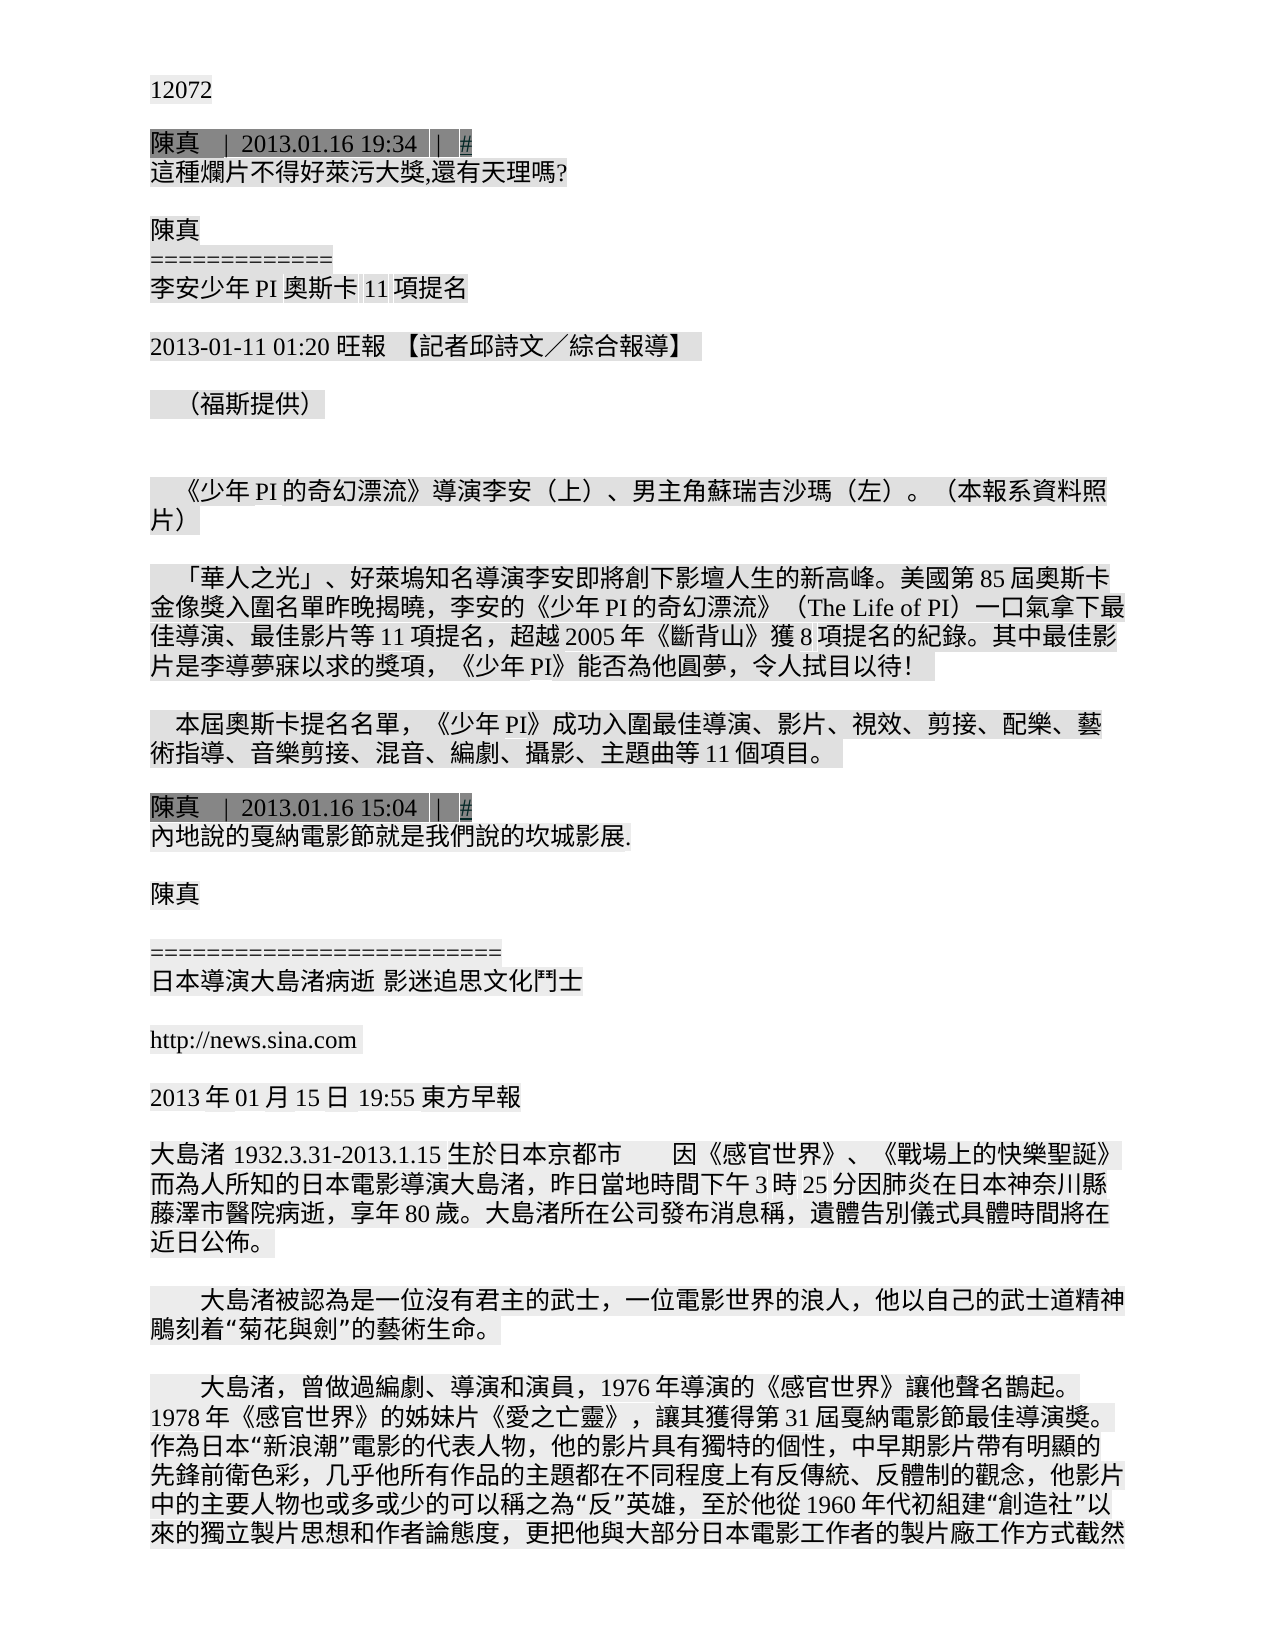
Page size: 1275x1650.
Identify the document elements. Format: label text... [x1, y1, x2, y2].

text 陳真 | 2013.01.16 19:34 | # [150, 129, 1125, 158]
text Samer Issawi 絕食至今已達176天！ 轉自 http://www.facebook.com/abdullahintw/posts/325941667510859 (1月12日) 【BBC漠視巴勒斯坦人絕食抗議的消息】 在以色列監獄的巴勒斯坦囚犯，其中一位Samer Issawi已經進行將近170天絕食抗議活動。過去到現在許多巴勒斯坦人在未經過審判程序之下，遭到以色列逮捕囚禁。 去年4月，超過2000名巴勒斯坦囚犯發起聯合絕食抗議活動，要求以色列改善巴人囚犯的人權措施，然而BBC漠視這則新聞，卻在同個期間報導烏克蘭政治人物Yulia Tymoshenko絕食消息，以及中國維權律師陳光誠的新聞，直到大規模絕食抗議的第四周之後，BCC才報導這起巴人絕食抗議新聞。 BBC的新聞主編Helen Boaden表示，巴勒斯坦人的絕食抗議必須要達到相關規定，才會有報導價值，如絕食者的生命陷入危險，但巴人的絕食者尚未達到這個條件。然而事實上，現在的Samer Issawi已經瀕臨死亡邊緣，而且以色列在未經法律審判之下，擅自逮捕多位巴勒斯坦人的事實，卻不受BBC所關注。 事實上，BBC對絕食抗議報導採取雙重標準，去年，烏克蘭政治人物與巴林異議人士Abdulhadi al-Khawaja的絕食活動，反而受到BBC大幅報導，但這些絕食者卻沒達到BBC主編的陷入生命危險的報導標準。 有關BBC如何漠視巴人絕食抗議活動以及採取雙重標準的報導分析，請見此連結。 http://electronicintifada.net/content/bbcs-cruel-excuses-ignoring-palestinian-hunger-strikes/12072 [150, 75, 1125, 104]
text 內地說的戛納電影節就是我們說的坎城影展. 陳真 ========================= 日本導演大島渚病逝 影迷追思文化鬥士 http://news.sina.com 2013年01月15日 19:55 東方早報 大島渚 1932.3.31-2013.1.15 生於日本京都市 因《感官世界》、《戰場上的快樂聖誕》而為人所知的日本電影導演大島渚，昨日當地時間下午3時25分因肺炎在日本神奈川縣藤澤市醫院病逝，享年80歲。大島渚所在公司發布消息稱，遺體告別儀式具體時間將在近日公佈。 大島渚被認為是一位沒有君主的武士，一位電影世界的浪人，他以自己的武士道精神鵰刻着“菊花與劍”的藝術生命。 大島渚，曾做過編劇、導演和演員，1976年導演的《感官世界》讓他聲名鵲起。1978年《感官世界》的姊妹片《愛之亡靈》，讓其獲得第31屆戛納電影節最佳導演奬。作為日本“新浪潮”電影的代表人物，他的影片具有獨特的個性，中早期影片帶有明顯的先鋒前衛色彩，几乎他所有作品的主題都在不同程度上有反傳統、反體制的觀念，他影片中的主要人物也或多或少的可以稱之為“反”英雄，至於他從1960年代初組建“創造社”以來的獨立製片思想和作者論態度，更把他與大部分日本電影工作者的製片廠工作方式截然分開。 大島渚，1932年3月31日生於京都，父親在漁場任職。大島渚6歲時，父親去世。大島渚在童年大量閲讀了父親留下的共産黨、社會黨書籍，和其他的大量詩歌文學作品。中學時代，已厭倦孤單閲讀的大島渚開始熱衷棒球運動，並開始創作詩歌和小說。 1950年，大島渚進入了京都大學法學部學習。京都大學是他一直希望考取的，這是因為他曾看過的一部影片，推崇了京都大學一名教授的進步言論。然而，大島渚並沒有在自己選中的法學部找到理想，於是他開始熱心學運，先后擔任過京都大學學生副主席，京都大學學生聯盟主席。1951年，日本天皇訪問學校時，大島渚和他的同學被禁止公開提問和回答問題，於是，他們公開張貼大字報，要求天皇不要再神化自己，這次“天皇事件”直接導致了學生聯盟的解散。1953年時，該組織又成立了一次，大島渚成了公認的領袖。后來發生了大規模的遊行，引來警察的干預，學生運動也在事實上徹底失敗了。 這些大學時期的學運活動失敗的經歷，使得大島渚開始更深層次地思考社會形勢、政治局勢、學生運動等問題，對大島渚后來的電影創作産生了很大影響。1954年，大島渚大學畢業進入社會。由於他的學運經歷，他被認為是“赤色分子”，無法得到工作。這一年大島渚考入松竹公司大船製片廠工作，直到進入松竹公司時，他對電影還几乎是一無所知。 在1959年前后，松竹公司出於電影業的趨勢，被迫起用新人導演，寫過大量劇本的大島渚在27歲時就破格晉升為導演，開始了自己的創作生涯。第一部影片《愛與希望的街》就是大島渚自己的劇本，雖然這部處女作和他成熟時期的代表作品還有距離，但已經充分顯示出今后大島渚作品中風格、主題、人物等主要元素的大致輪廓。 雖然大島渚在影片的主題和情節處理上和松竹公司有着極大的分歧，但由於其處女作在社會上取得很大的反響，大島渚又得到第二次機會，執導《青春殘酷物語》。這部影片把大島渚真正推到日本電影新浪潮的最前沿，奠定了大島渚作為成功新人導演的影壇地位。大島渚在影片中關注的正是當時年輕人面對社會、青春、學運的觀念和心態，拍攝手法雖然沒有同時期法國的《筋疲力盡》那樣具有徹底的顛覆性，但也在普通技法的基礎上大膽應用前衛手段，是當時日本影壇的一大創舉。 在短暫的成功之后不久，公司鑒於其他很多新人作品商業上的不成功，陸續停止了新人導演的繼續創作。大島渚也因為《日本的夜與霧》上映時發生的日本社會黨委員長被刺的政治事件受到牽連，而被公司停止了創作。一怒之下，大島渚約集一批同事集體退出松竹公司，成立獨立製片的“創造社”。之后的幾年大島渚以驚人的創作力完成了自己的許多傑作，直到讓他聲名鵲起的1976年的《感官世界》的上映。《感官世界》是一部以性愛為題材、情節和劇作結構以及人物性格都相對簡單的影片，但同時又是一部公認的嚴肅的作品。 到1973年大島渚解散創造社，這個一直在艱難中掙扎的創作組織共拍攝了23部電影，大島渚以驚人的創作力完成了自己的許多傑作：大江健三郎小說改編的《飼育》、關於戰后民主思想運動和“性的惡魔”的《白晝的惡魔》、卡夫卡式的描寫在日朝鮮人的黑色幽默影片《絞刑》等故事長片，以及《被遺忘的皇軍》、《大東亞戰爭》、《毛澤東》等一大批電影電視紀錄片。 在艱難的獨立製片過程中，大島渚還開創了“1000萬日元電影”的極低成本的製作模式，並創作出幾部極為出色的“示範之作”。 1970年代以后，大島渚在拍攝了大量在日朝鮮人題材的電影電視作品之后，對女性題材産生了很大興趣。女性，在日本一直是第二性的概念，和當時地位低下的在日朝鮮人有着相似的社會地位。大島渚在1973年就作為一檔著名的女性早間電視節目主持人製作了一批採訪節目。同這些被採訪女人的接觸，形成了大島渚這一段時期對女性題材的敏感，也為日后《感官世界》、《愛之亡靈》等片的女性主義立場奠定基礎。 1973年，法國製片人德曼提出要為大島渚製作國際影片，大島渚考慮到“創造社”時期作品受到成本限制的窘態，同時也是為了達到創作上的更加“自由”，答應了這一要求。從此，大島渚本已在國際上贏得承認的地位更加穩固。兩人合作的第一部影片就是著名的《感官世界》，影片以熱烈的性交場面和性虐待觀念描寫了阿部定殺死情人的真實案件，從而轟動世界影壇。1978年，大島渚乘勝追擊，完成又一部探討性欲與愛情的狂放之作《愛之亡靈》，兩部性愛影片為大島渚奠定世界級大導演的地位。兩部姊妹篇雖然都以性交場面聞名，但其中不時散髮出死亡氣息而演變成壯烈儀式的性愛氛圍卻不是紙上談兵所能感悟的。 1980年代，大島渚先后完成講述戰爭、同性愛，以及反思日本戰爭精神的《戰場上的快樂聖誕》和涉及人、猿感情的“法國電影”《馬克斯，我的愛》，都是極具爭議性的著名作品。1996年的一次中風几乎使他癱瘓，雖然1991年他艱難地拍出了一部《京都，母親之城》，但嚴重的疾病几乎不允許這位傑出的導演再拍佳作了。 進入21世紀之際，大島渚終於剋制住病魔，重新回到電影製作前線。1999年根據著名作家司馬遼太郎的小說改編的新作《御法度》，是一部唯美風格的古裝影片，講述了江戶時代末期，一群青年武士奮起抗擊幕府的故事。大島渚並沒有把視線放在政治與歷史上，而是濃墨重彩地描画出這些青年的武士道精神和男人之間的曖昧感情，在這一點上似乎與他的名作《戰場上的快樂聖誕》很相似。這是一部所謂“菊花與劍”模式的日本電影，由新出道的美少年松田龍平主演。影片在戛納電影節上獲得觀衆和影評人的一致喝彩。 “他的作品具有強有力的勸說力，是一個總是向社會發出挑釁的人。作品中充滿衝撞的信息，作為電影非常優秀，政治上的發言也很積極，對社會問題具有深切的關心，切中時代。讓我們期待他還有怎樣的作品。希望他以東日本大震災為主題拍一兩部作品。”日本電影評論家品田雄吉曾如此評論大島渚。 ◎ 追思 高源伸(東京) 驚聞訃報，日本電影界和文化界多位人士均在第一時間表達了他們對大島渚這位文化鬥士的敬意。曾經執導過《追捕》《人證》《一盤沒有下完的棋》《敦煌》等名作的佐藤純彌導演接受筆者昨天晚間電話採訪時平靜地說：“大島君是我們這一代日本影人的驕傲。雖然我們的藝術風格不同，但從年輕時代起我們就一直保持溝通和交流，可以說他的人生是與我並肩而行的。面對電影，我們無怨無悔。大島君，走好！”由於晚年大島渚的健康狀況一直不佳，佐藤導演覺得人的離去是歷史的必然，不必過於悲傷。 比大島渚年輕一代的“社會文藝派名將”，兩次獲得東京電影節大奬、《十九歲的地圖》、《愛在東京》等的導演柳町光男接受筆者1月15日晚間電話採訪時說：“大島先生給予我們這代電影人啓發的，從淺層意義上說是拍攝手法和技術上的新鮮感，但其創作理念深層的獨立和批判意識更是難能可貴的。在這樣一個特殊時刻如果我說他給我很深影響的話可能會有矯情的嫌疑，其實就是這樣！我一直很尊重和敬佩先生，我們在天國再會吧！” 作為日本電影“新浪潮運動”的領軍人物，大島渚從一出場便令日本文化界乃至全社會感到了極大的衝擊。1959年以《愛與希望的街》初出茅廬，次年推出《青春殘酷物語》和《太陽的墓場》確立了他日本戰后“社會寫實派”旗手的地位，與筱田正浩、吉田喜重並稱“松竹新浪潮”主將。1961年因《日本的夜與霧》被禁，憤而退出松竹映画公司，自立“創造社”，陸續推出《飼育》《絞刑》《儀式》等，几乎每部作品都在社會上引起巨大反響。他的作品以“直露、殘暴的表現與毫不留情的批判意識”而受到廣泛爭議。 1976年執導的日法合拍片《感官世界》既是他個人作品的一座里程碑，也深深地影響了他之后的創作道路。該作品由於過於直白地描寫荒淫與腐敗，尤其是直露的性場面備受批評，甚至還導致了同名單行本圖書《感官世界》因“誨淫誨盜、下流淫穢，違反公序良俗”的罪名受到起訴，長達六年的訴訟最后因“法律保護表現自由”而被宣判無罪。步入中年的大島渚更加堅定地走“批判現實主義”的路線，紀錄片《被遺忘的皇軍》使他從一個單純的電影大導演轉型成為反體制文化學者和批評家，享譽海內外。1978年因《愛之亡靈》獲得法國戛納電影節最佳導演奬，使他成為全亞洲唯一能與黑澤明大師並駕齊驅的著名導演。 由於戰后日本社會自上世紀60年代起，經濟復甦突飛猛進，國際地位逐漸提高，全社會都洋溢着“重見天日、朝氣蓬勃”的態勢。但以大島渚為代表的一代文化人，對急速資本主義化過程中産生的社會問題和對人性的專制産生了強烈的反動，在電影以及文學作品中堅守獨立批判的立場，甚至不惜挑戰社會道德和法律的底線，用較為鮮烈甚至過激的表現手法宣揚自己的主張，從未妥協。 大島渚1996年在籌拍《御法度》時突發腦溢血，導致影片的拍攝被迫中止。但他以驚人的毅力抗擊病魔，1999年在輪椅上完成了他最后一部大作，除了武田真治、淺野忠信、神田吳諾、的場浩司等當紅影星以及著名導演崔洋一加盟外，已經成為當時日本最大熱門的導演、以桀驁不馴和反傳統著稱的北野武更是領銜主演，可謂“群賢畢至”的一出大戲。在次年“第一屆文化廳優秀電影奬”授奬儀式上，北野武特意上台致辭，畢恭畢敬地說：“大島先生傳承了日本電影的精髓，我們一輩子也學不完。”大島渚在台下輪椅上笑着打斷他：“喂，你小子這麼講話，很像是送給我的悼詞啊！”台下笑聲一片。北野武不愧是大牌導演，繼續在台上接道：“不不，我還想多活幾年呢。因為您要是‘走’的話，我一定作為衛士陪您一起‘走’。”大島渚坐着輪椅攜帶這部可謂盡其一生心血的“復活之作”再赴坎城，震驚了世界影壇，各國影人無不被他奮鬥不息的精神所感動。2001年法國授予他藝術文化勳章，對他的藝術創作給予最高評價。 (作者系東京獨立製片人、作家，感謝石磊女士提供幫助) [150, 822, 1125, 1549]
text 陳真 | 2013.01.16 15:04 | # [150, 793, 1125, 822]
text 這種爛片不得好萊污大獎,還有天理嗎? 陳真 ============= 李安少年PI 奧斯卡11項提名 2013-01-11 01:20 旺報 【記者邱詩文／綜合報導】 （福斯提供） 《少年PI的奇幻漂流》導演李安（上）、男主角蘇瑞吉沙瑪（左）。（本報系資料照片） 「華人之光」、好萊塢知名導演李安即將創下影壇人生的新高峰。美國第85屆奧斯卡金像獎入圍名單昨晚揭曉，李安的《少年PI的奇幻漂流》（The Life of PI）一口氣拿下最佳導演、最佳影片等11項提名，超越2005年《斷背山》獲8項提名的紀錄。其中最佳影片是李導夢寐以求的獎項，《少年PI》能否為他圓夢，令人拭目以待！ 本屆奧斯卡提名名單，《少年PI》成功入圍最佳導演、影片、視效、剪接、配樂、藝術指導、音樂剪接、混音、編劇、攝影、主題曲等11個項目。 [150, 158, 1125, 768]
